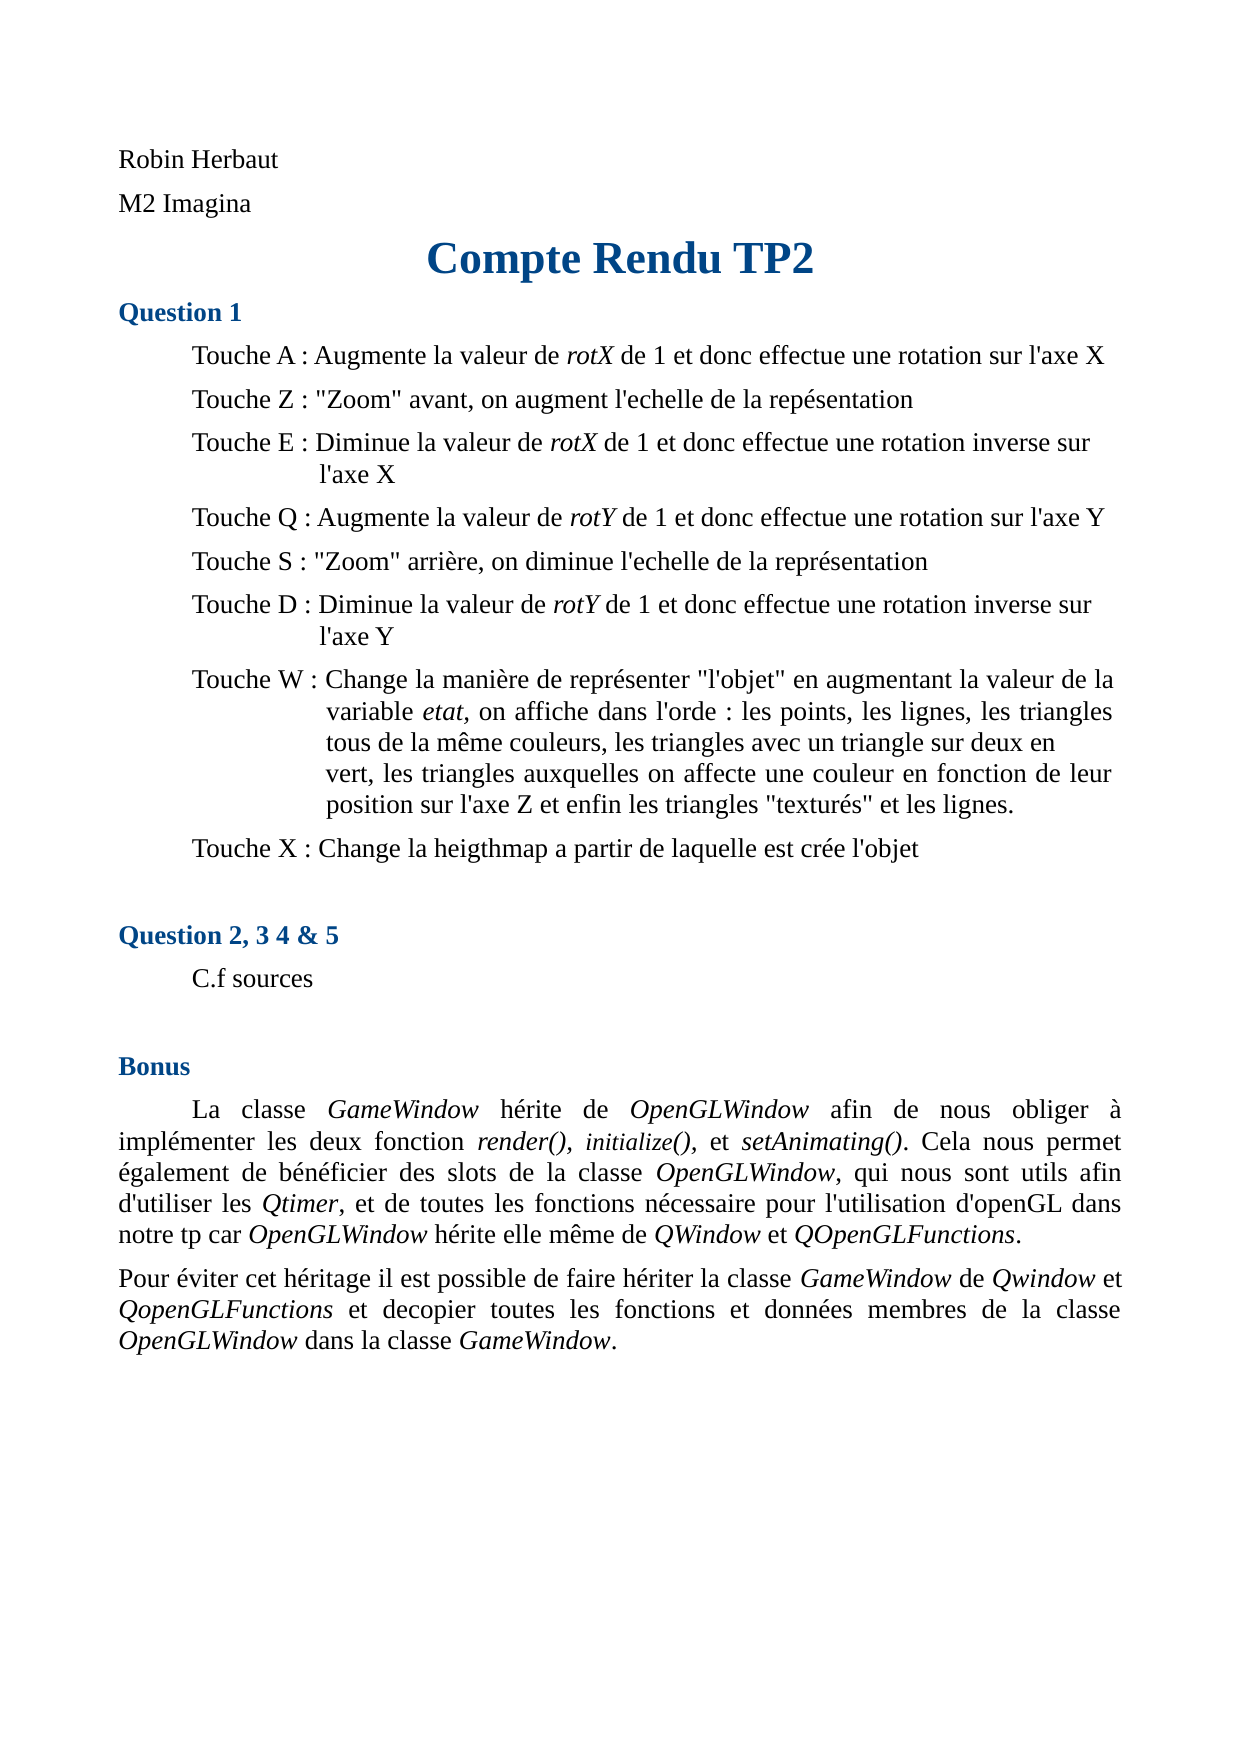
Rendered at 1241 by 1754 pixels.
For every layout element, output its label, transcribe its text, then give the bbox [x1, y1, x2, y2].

text Bonus [118, 1050, 1122, 1081]
text Touche D : Diminue la valeur de rotY de 1 et donc effectue une rotation inverse sur l'axe Y [118, 589, 1122, 651]
text Compte Rendu TP2 [118, 230, 1122, 283]
text Touche W : Change la manière de représenter "l'objet" en augmentant la valeur de la variable etat, on affiche dans l'orde : les points, les lignes, les triangles tous de la même couleurs, les triangles avec un triangle sur deux en vert, les triangles auxquelles on affecte une couleur en fonction de leur position sur l'axe Z et enfin les triangles "texturés" et les lignes. [118, 663, 1122, 819]
text Touche Q : Augmente la valeur de rotY de 1 et donc effectue une rotation sur l'axe Y [118, 501, 1122, 532]
text Question 2, 3 4 & 5 [118, 919, 1122, 950]
subtitle Robin Herbaut [118, 143, 1122, 174]
text Question 1 [118, 296, 1122, 327]
text C.f sources [118, 963, 1122, 994]
text Touche Z : "Zoom" avant, on augment l'echelle de la repésentation [118, 383, 1122, 414]
text Touche A : Augmente la valeur de rotX de 1 et donc effectue une rotation sur l'axe X [118, 339, 1122, 370]
text Pour éviter cet héritage il est possible de faire hériter la classe GameWindow de Qwindow et QopenGLFunctions et decopier toutes les fonctions et données membres de la classe OpenGLWindow dans la classe GameWindow. [118, 1262, 1122, 1355]
text Touche S : "Zoom" arrière, on diminue l'echelle de la représentation [118, 545, 1122, 576]
text Touche E : Diminue la valeur de rotX de 1 et donc effectue une rotation inverse sur l'axe X [118, 427, 1122, 489]
text M2 Imagina [118, 187, 1122, 218]
text Touche X : Change la heigthmap a partir de laquelle est crée l'objet [118, 832, 1122, 863]
text La classe GameWindow hérite de OpenGLWindow afin de nous obliger à implémenter les deux fonction render(), initialize(), et setAnimating(). Cela nous permet également de bénéficier des slots de la classe OpenGLWindow, qui nous sont utils afin d'utiliser les Qtimer, et de toutes les fonctions nécessaire pour l'utilisation d'openGL dans notre tp car OpenGLWindow hérite elle même de QWindow et QOpenGLFunctions. [118, 1093, 1122, 1249]
